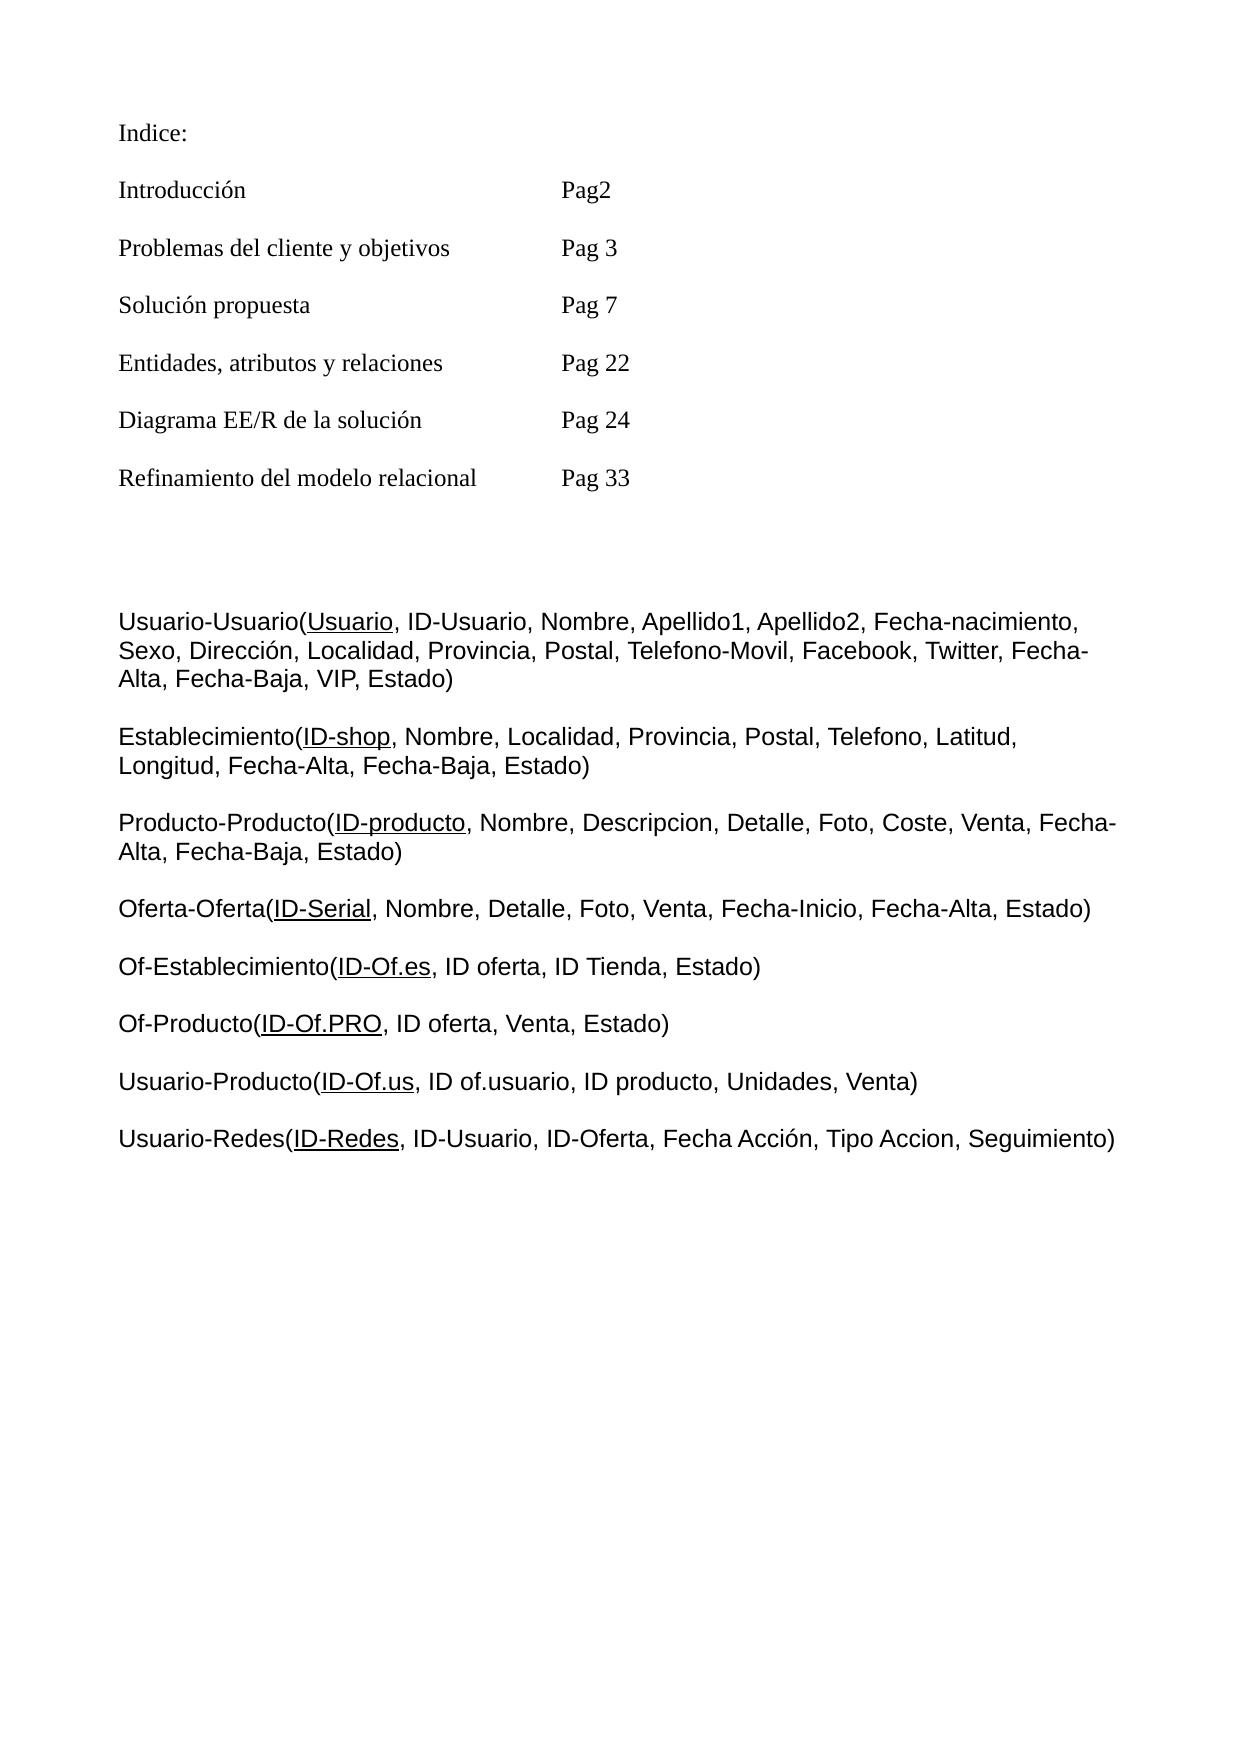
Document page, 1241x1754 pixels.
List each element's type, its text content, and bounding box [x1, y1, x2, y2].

text Oferta-Oferta(ID-Serial, Nombre, Detalle, Foto, Venta, Fecha-Inicio, Fecha-Alta, Estado) [118, 894, 1122, 923]
text Entidades, atributos y relaciones Pag 22 [118, 348, 1122, 377]
text Usuario-Producto(ID-Of.us, ID of.usuario, ID producto, Unidades, Venta) [118, 1067, 1122, 1096]
text Of-Establecimiento(ID-Of.es, ID oferta, ID Tienda, Estado) [118, 952, 1122, 981]
text Refinamiento del modelo relacional Pag 33 [118, 463, 1122, 492]
text Diagrama EE/R de la solución Pag 24 [118, 406, 1122, 434]
text Indice: [118, 118, 1122, 147]
text Producto-Producto(ID-producto, Nombre, Descripcion, Detalle, Foto, Coste, Venta, Fecha-Alta, Fecha-Baja, Estado) [118, 808, 1122, 866]
text Of-Producto(ID-Of.PRO, ID oferta, Venta, Estado) [118, 1009, 1122, 1038]
text Problemas del cliente y objetivos Pag 3 [118, 233, 1122, 262]
text Solución propuesta Pag 7 [118, 291, 1122, 319]
text Introducción Pag2 [118, 176, 1122, 204]
text Establecimiento(ID-shop, Nombre, Localidad, Provincia, Postal, Telefono, Latitud, Longitud, Fecha-Alta, Fecha-Baja, Estado) [118, 722, 1122, 779]
text Usuario-Redes(ID-Redes, ID-Usuario, ID-Oferta, Fecha Acción, Tipo Accion, Seguimiento) [118, 1124, 1122, 1153]
text Usuario-Usuario(Usuario, ID-Usuario, Nombre, Apellido1, Apellido2, Fecha-nacimiento, Sexo, Dirección, Localidad, Provincia, Postal, Telefono-Movil, Facebook, Twitter, Fecha-Alta, Fecha-Baja, VIP, Estado) [118, 607, 1122, 693]
